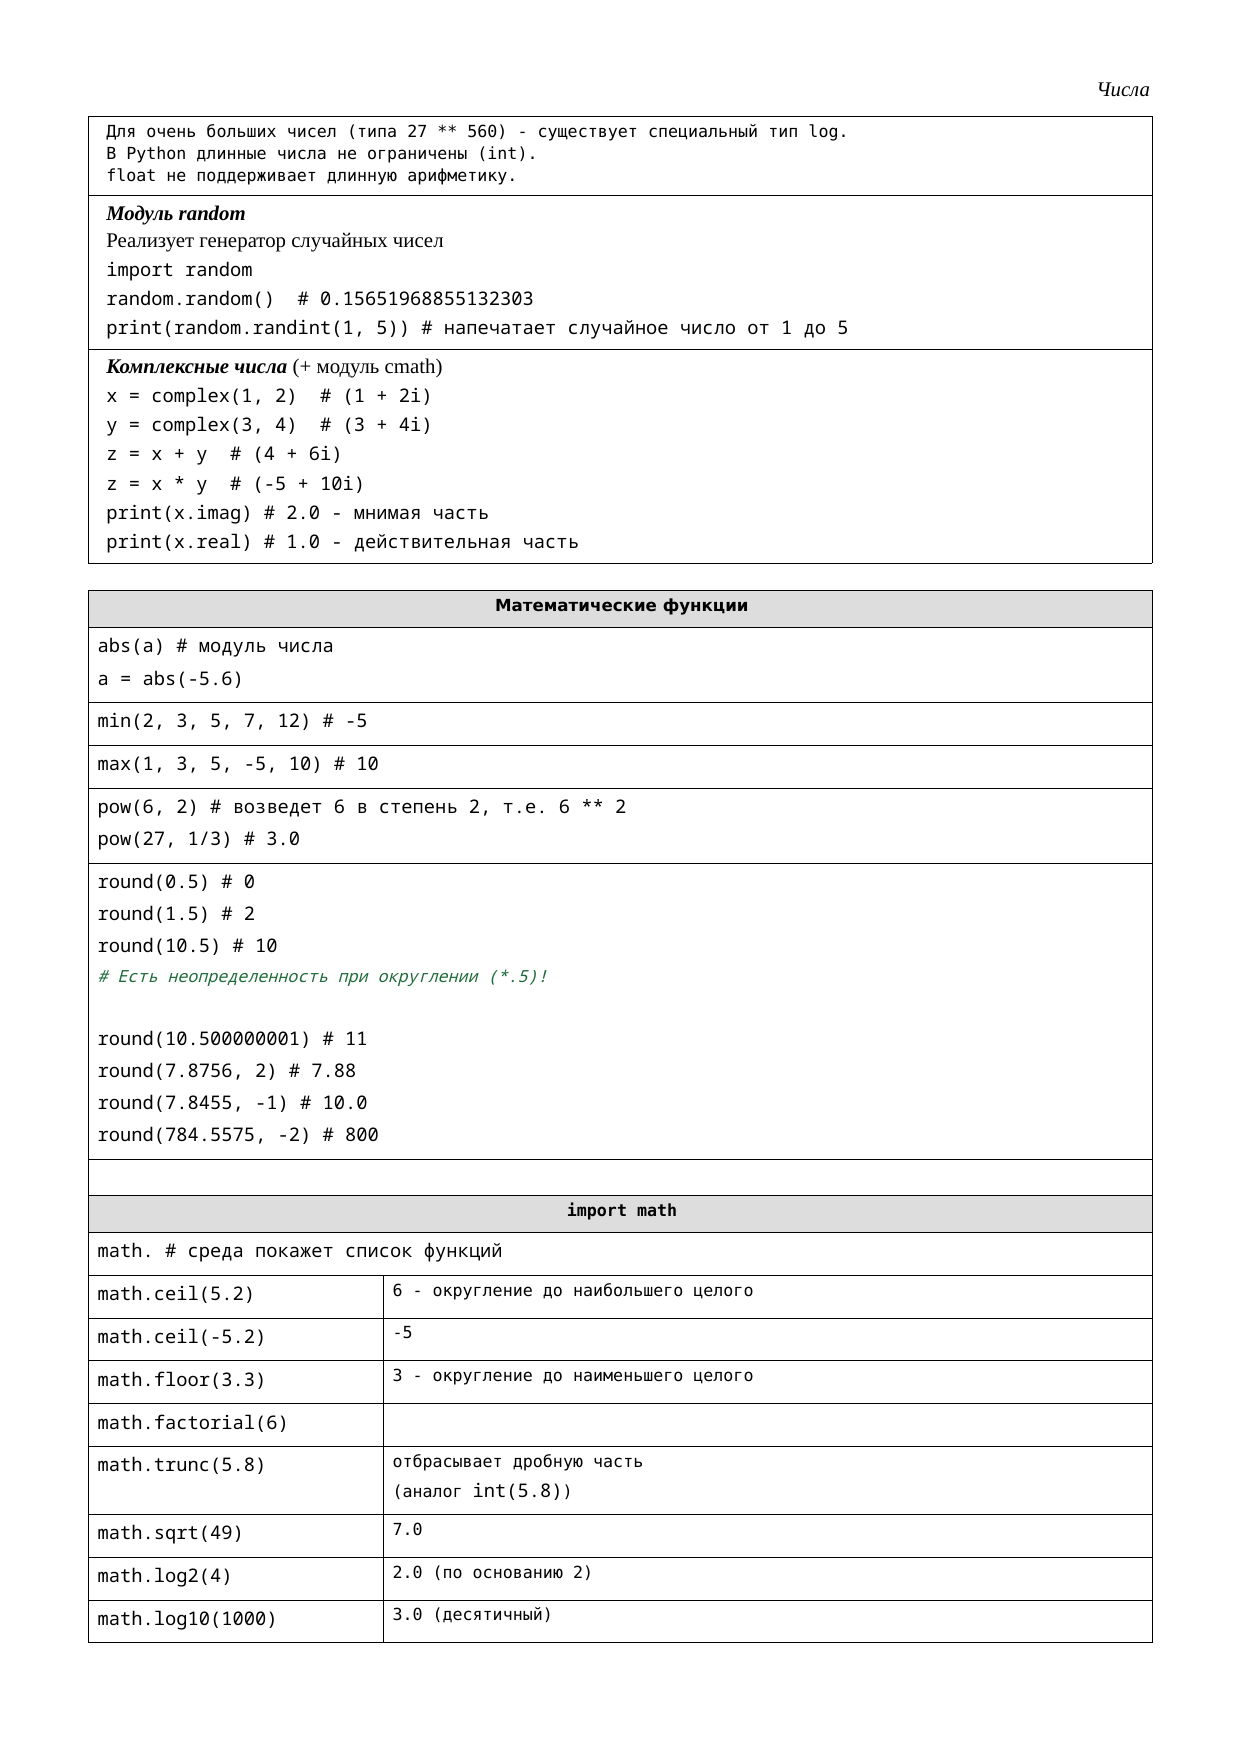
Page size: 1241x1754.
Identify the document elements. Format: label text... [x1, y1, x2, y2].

table_cell round(0.5) # 0 round(1.5) # 2 round(10.5) # 10 # Есть неопределенность при округлении (*.5)! round(10.500000001) # 11 round(7.8756, 2) # 7.88 round(7.8455, -1) # 10.0 round(784.5575, -2) # 800 [89, 864, 1152, 1158]
table_cell abs(a) # модуль числа a = abs(-5.6) [89, 628, 1152, 702]
table_cell 7.0 [384, 1515, 1152, 1557]
table_cell Для очень больших чисел (типа 27 ** 560) - существует специальный тип log. В Python длинные числа не ограничены (int). float не поддерживает длинную арифметику. [89, 117, 1152, 195]
table_cell Комплексные числа (+ модуль cmath) x = complex(1, 2) # (1 + 2i) y = complex(3, 4) # (3 + 4i) z = x + y # (4 + 6i) z = x * y # (-5 + 10i) print(x.imag) # 2.0 - мнимая часть print(x.real) # 1.0 - действительная часть [89, 350, 1152, 562]
table_cell [89, 1160, 1152, 1195]
table_cell отбрасывает дробную часть (аналог int(5.8)) [384, 1447, 1152, 1514]
table_cell math.ceil(5.2) [89, 1276, 383, 1317]
table_cell math.floor(3.3) [89, 1361, 383, 1403]
table_cell max(1, 3, 5, -5, 10) # 10 [89, 746, 1152, 787]
table_cell 2.0 (по основанию 2) [384, 1558, 1152, 1599]
table_cell -5 [384, 1319, 1152, 1360]
table_cell import math [89, 1196, 1152, 1232]
table_cell math.trunc(5.8) [89, 1447, 383, 1514]
table_cell 3.0 (десятичный) [384, 1601, 1152, 1642]
table_cell math.ceil(-5.2) [89, 1319, 383, 1360]
table_cell Модуль random Реализует генератор случайных чисел import random random.random() # 0.15651968855132303 print(random.randint(1, 5)) # напечатает случайное число от 1 до 5 [89, 196, 1152, 349]
table_cell 6 - округление до наибольшего целого [384, 1276, 1152, 1317]
table_cell math.factorial(6) [89, 1404, 383, 1446]
table_cell 3 - округление до наименьшего целого [384, 1361, 1152, 1403]
table_cell math. # среда покажет список функций [89, 1233, 1152, 1275]
table_cell math.sqrt(49) [89, 1515, 383, 1557]
table_cell math.log2(4) [89, 1558, 383, 1599]
table_cell min(2, 3, 5, 7, 12) # -5 [89, 703, 1152, 744]
table_cell [384, 1404, 1152, 1446]
table_header Математические функции [89, 591, 1152, 627]
table_cell pow(6, 2) # возведет 6 в степень 2, т.е. 6 ** 2 pow(27, 1/3) # 3.0 [89, 789, 1152, 862]
table_cell math.log10(1000) [89, 1601, 383, 1642]
